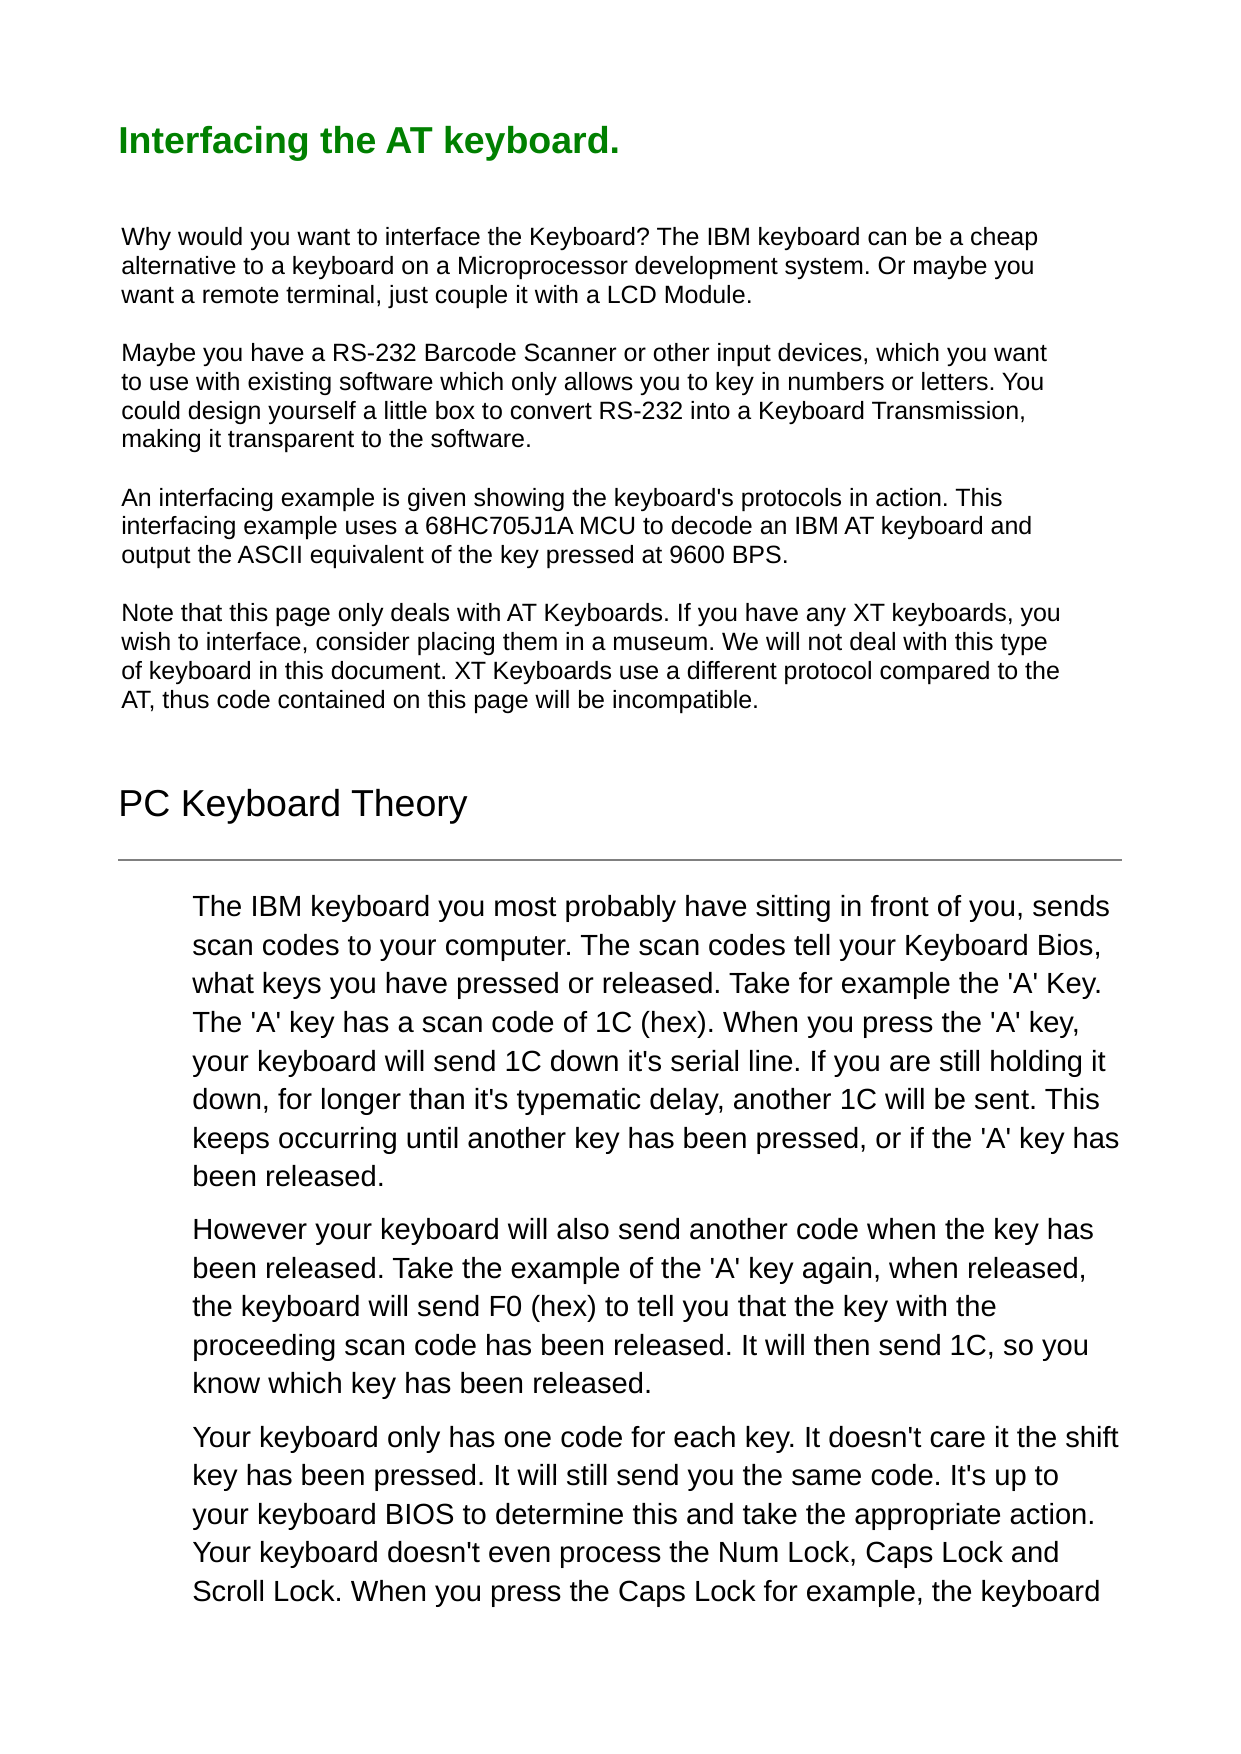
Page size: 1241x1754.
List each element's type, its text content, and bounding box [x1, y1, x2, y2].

text Interfacing the AT keyboard. [118, 118, 1122, 161]
list The IBM keyboard you most probably have sitting in front of you, sends scan codes to your computer. The scan codes tell your Keyboard Bios, what keys you have pressed or released. Take for example the 'A' Key. The 'A' key has a scan code of 1C (hex). When you press the 'A' key, your keyboard will send 1C down it's serial line. If you are still holding it down, for longer than it's typematic delay, another 1C will be sent. This keeps occurring until another key has been pressed, or if the 'A' key has been released. [118, 889, 1122, 1193]
list However your keyboard will also send another code when the key has been released. Take the example of the 'A' key again, when released, the keyboard will send F0 (hex) to tell you that the key with the proceeding scan code has been released. It will then send 1C, so you know which key has been released. [118, 1212, 1122, 1400]
table_header Why would you want to interface the Keyboard? The IBM keyboard can be a cheap alternative to a keyboard on a Microprocessor development system. Or maybe you want a remote terminal, just couple it with a LCD Module. Maybe you have a RS-232 Barcode Scanner or other input devices, which you want to use with existing software which only allows you to key in numbers or letters. You could design yourself a little box to convert RS-232 into a Keyboard Transmission, making it transparent to the software. An interfacing example is given showing the keyboard's protocols in action. This interfacing example uses a 68HC705J1A MCU to decode an IBM AT keyboard and output the ASCII equivalent of the key pressed at 9600 BPS. Note that this page only deals with AT Keyboards. If you have any XT keyboards, you wish to interface, consider placing them in a museum. We will not deal with this type of keyboard in this document. XT Keyboards use a different protocol compared to the AT, thus code contained on this page will be incompatible. [118, 161, 1072, 746]
text PC Keyboard Theory [118, 746, 1122, 824]
list Your keyboard only has one code for each key. It doesn't care it the shift key has been pressed. It will still send you the same code. It's up to your keyboard BIOS to determine this and take the appropriate action. Your keyboard doesn't even process the Num Lock, Caps Lock and Scroll Lock. When you press the Caps Lock for example, the keyboard [118, 1419, 1122, 1607]
